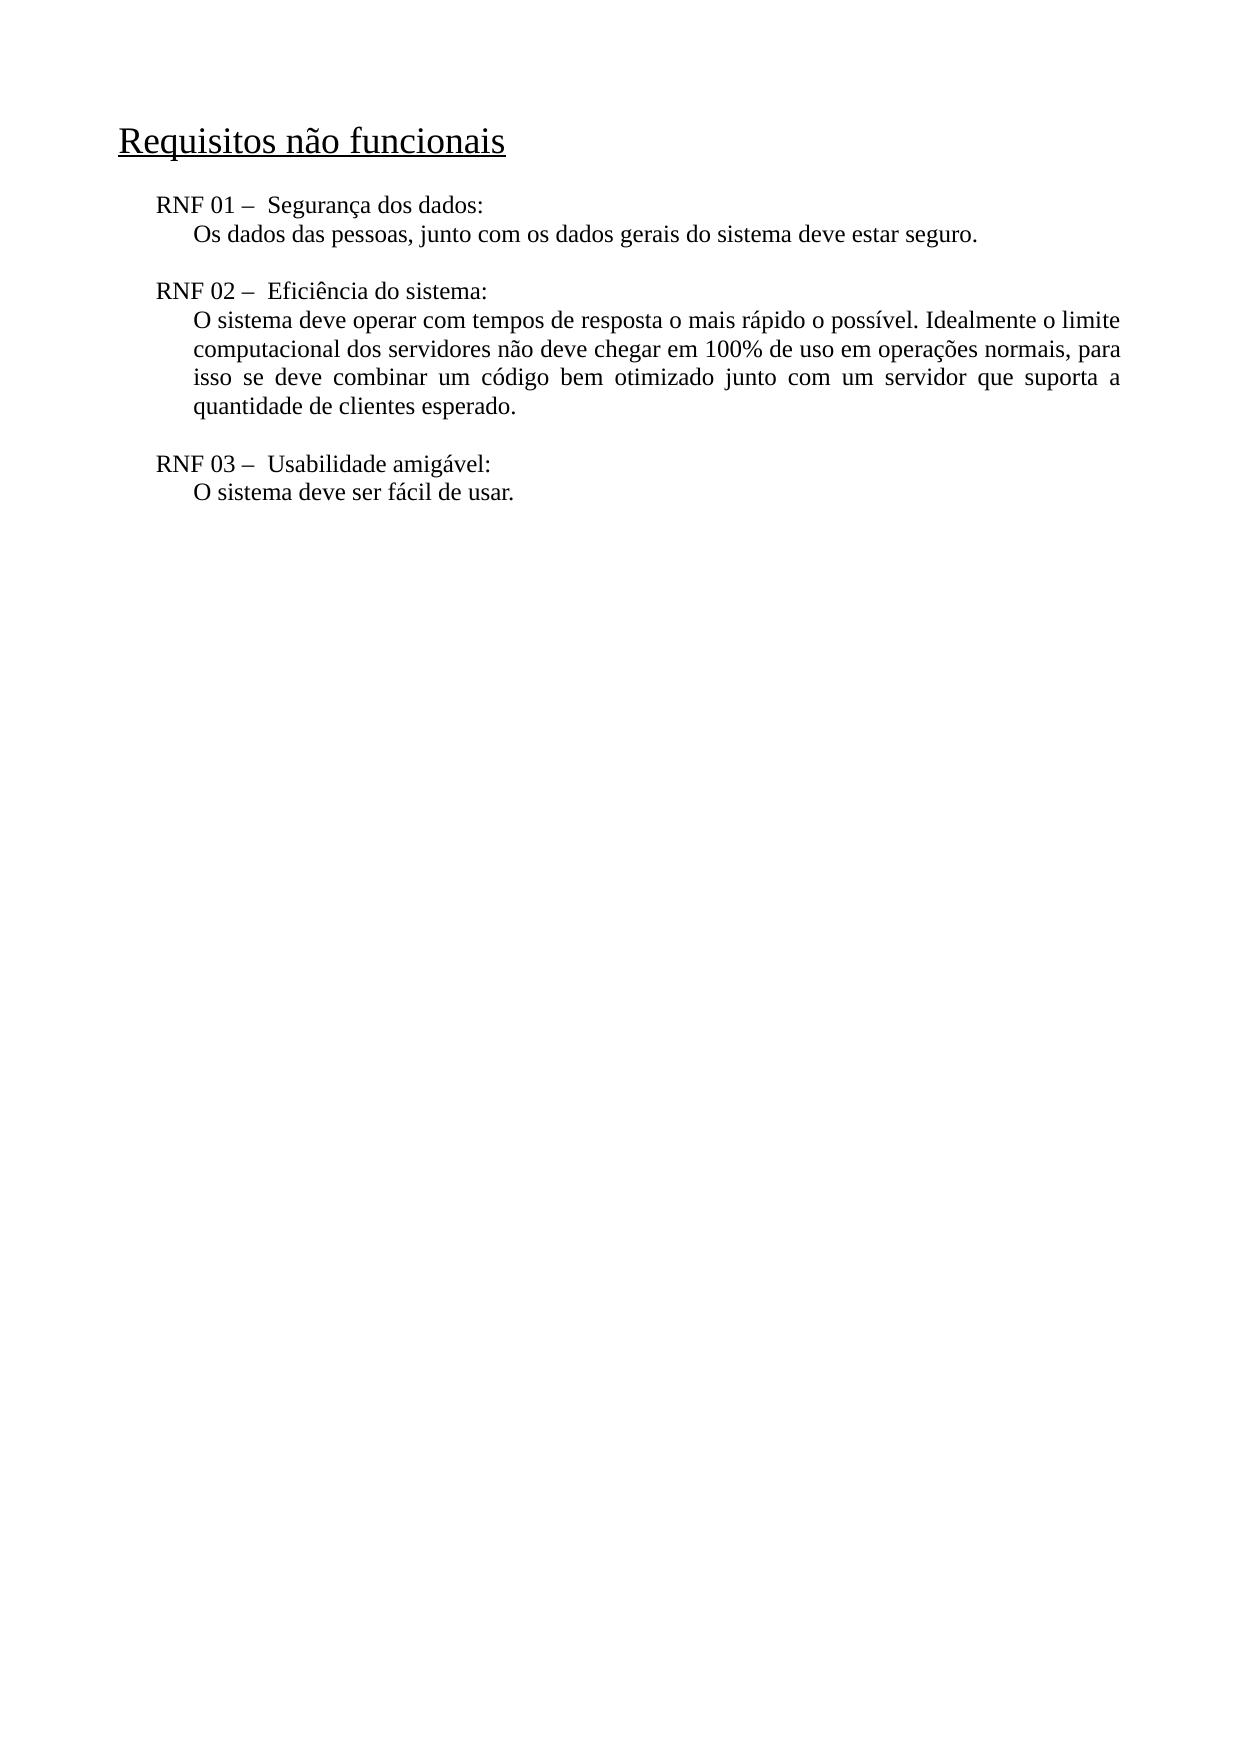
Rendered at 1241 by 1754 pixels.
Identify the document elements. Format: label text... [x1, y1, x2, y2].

list Segurança dos dados: [156, 190, 1122, 219]
list O sistema deve ser fácil de usar. [193, 477, 1122, 506]
text Requisitos não funcionais [118, 118, 1122, 161]
list O sistema deve operar com tempos de resposta o mais rápido o possível. Idealmente o limite computacional dos servidores não deve chegar em 100% de uso em operações normais, para isso se deve combinar um código bem otimizado junto com um servidor que suporta a quantidade de clientes esperado. [193, 305, 1122, 420]
list Os dados das pessoas, junto com os dados gerais do sistema deve estar seguro. [193, 219, 1122, 247]
list Eficiência do sistema: [156, 276, 1122, 305]
list Usabilidade amigável: [156, 449, 1122, 477]
